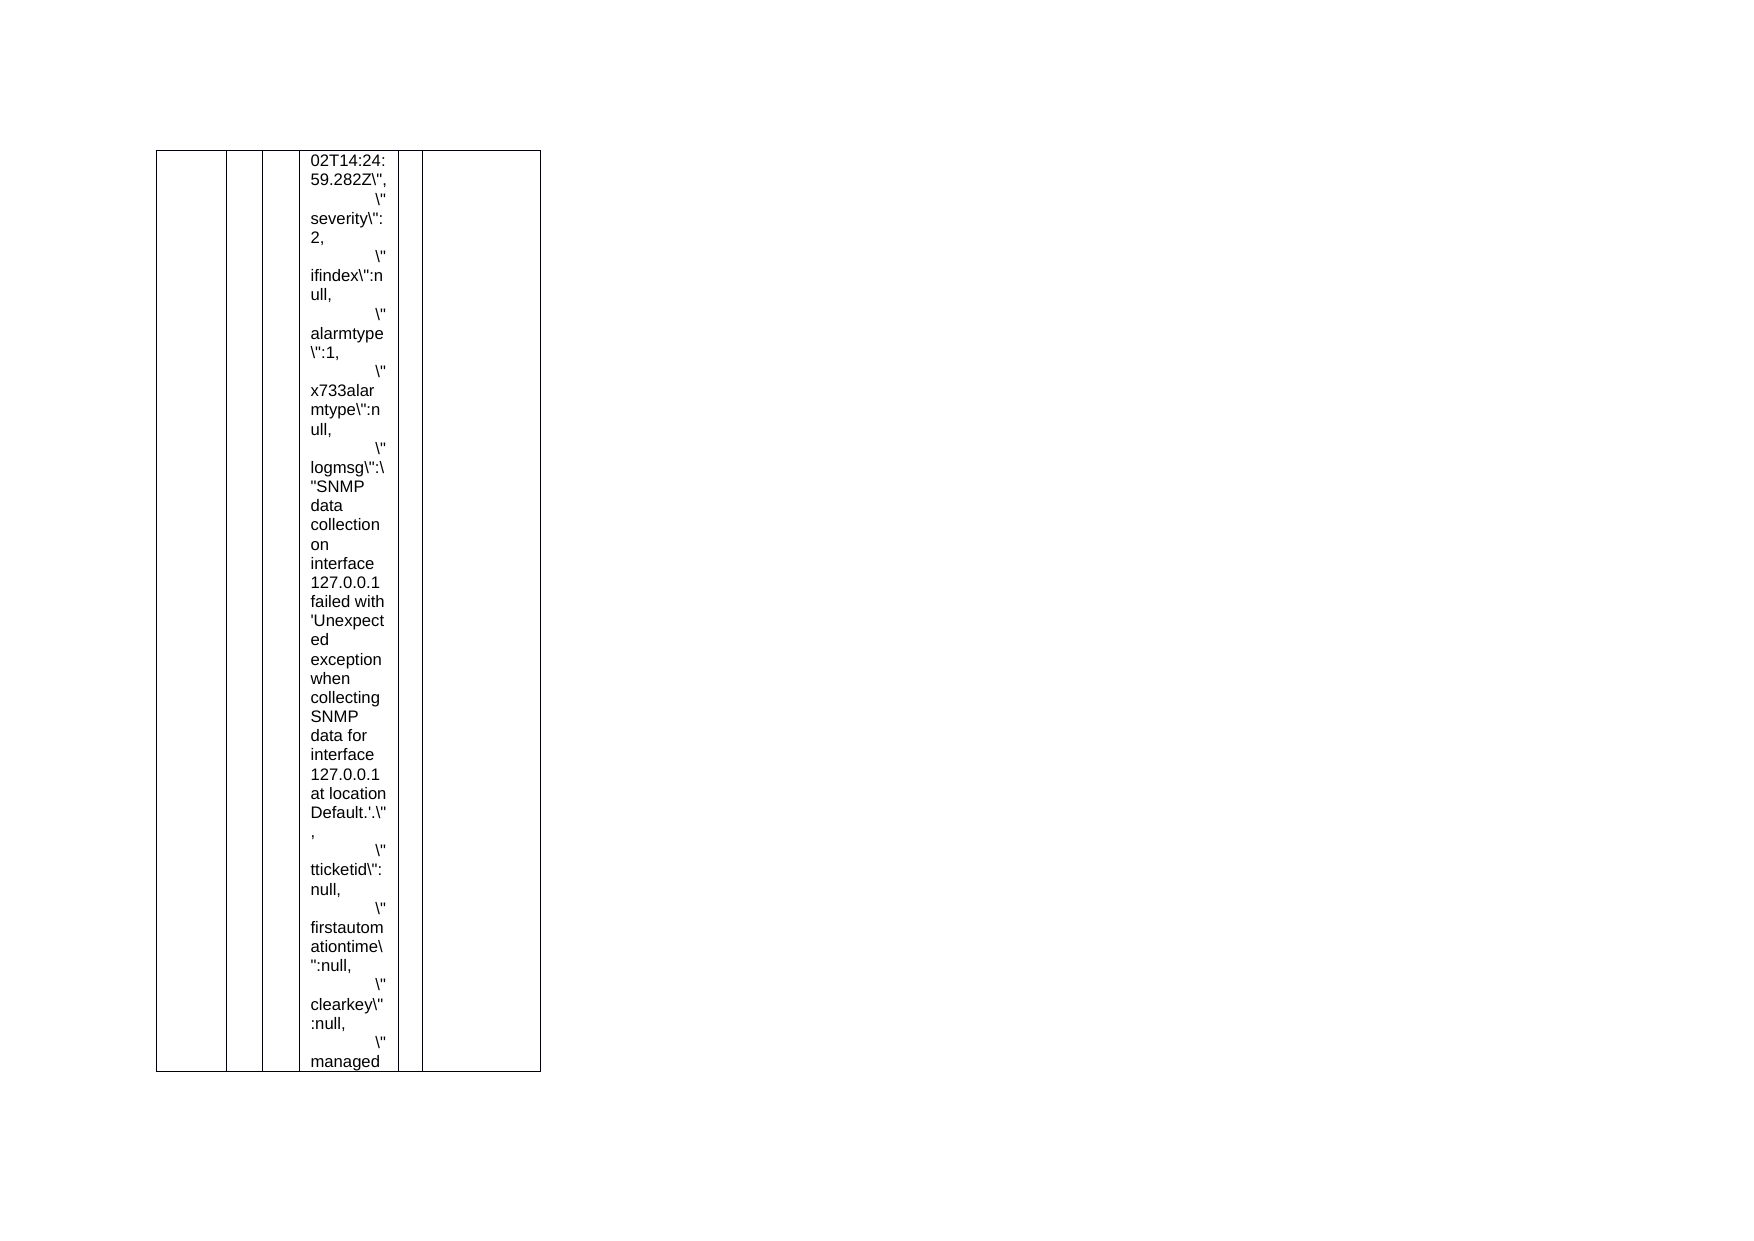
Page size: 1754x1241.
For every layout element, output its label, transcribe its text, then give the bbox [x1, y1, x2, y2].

table_cell [399, 151, 422, 1071]
table_cell 02T14:24:59.282Z\", \"severity\":2, \"ifindex\":null, \"alarmtype\":1, \"x733alarmtype\":null, \"logmsg\":\"SNMP data collection on interface 127.0.0.1 failed with 'Unexpected exception when collecting SNMP data for interface 127.0.0.1 at location Default.'.\", \"tticketid\":null, \"firstautomationtime\":null, \"clearkey\":null, \"managed [300, 151, 398, 1071]
table_cell [157, 151, 226, 1071]
table_cell [423, 151, 540, 1071]
table_cell [227, 151, 262, 1071]
table_cell [263, 151, 299, 1071]
